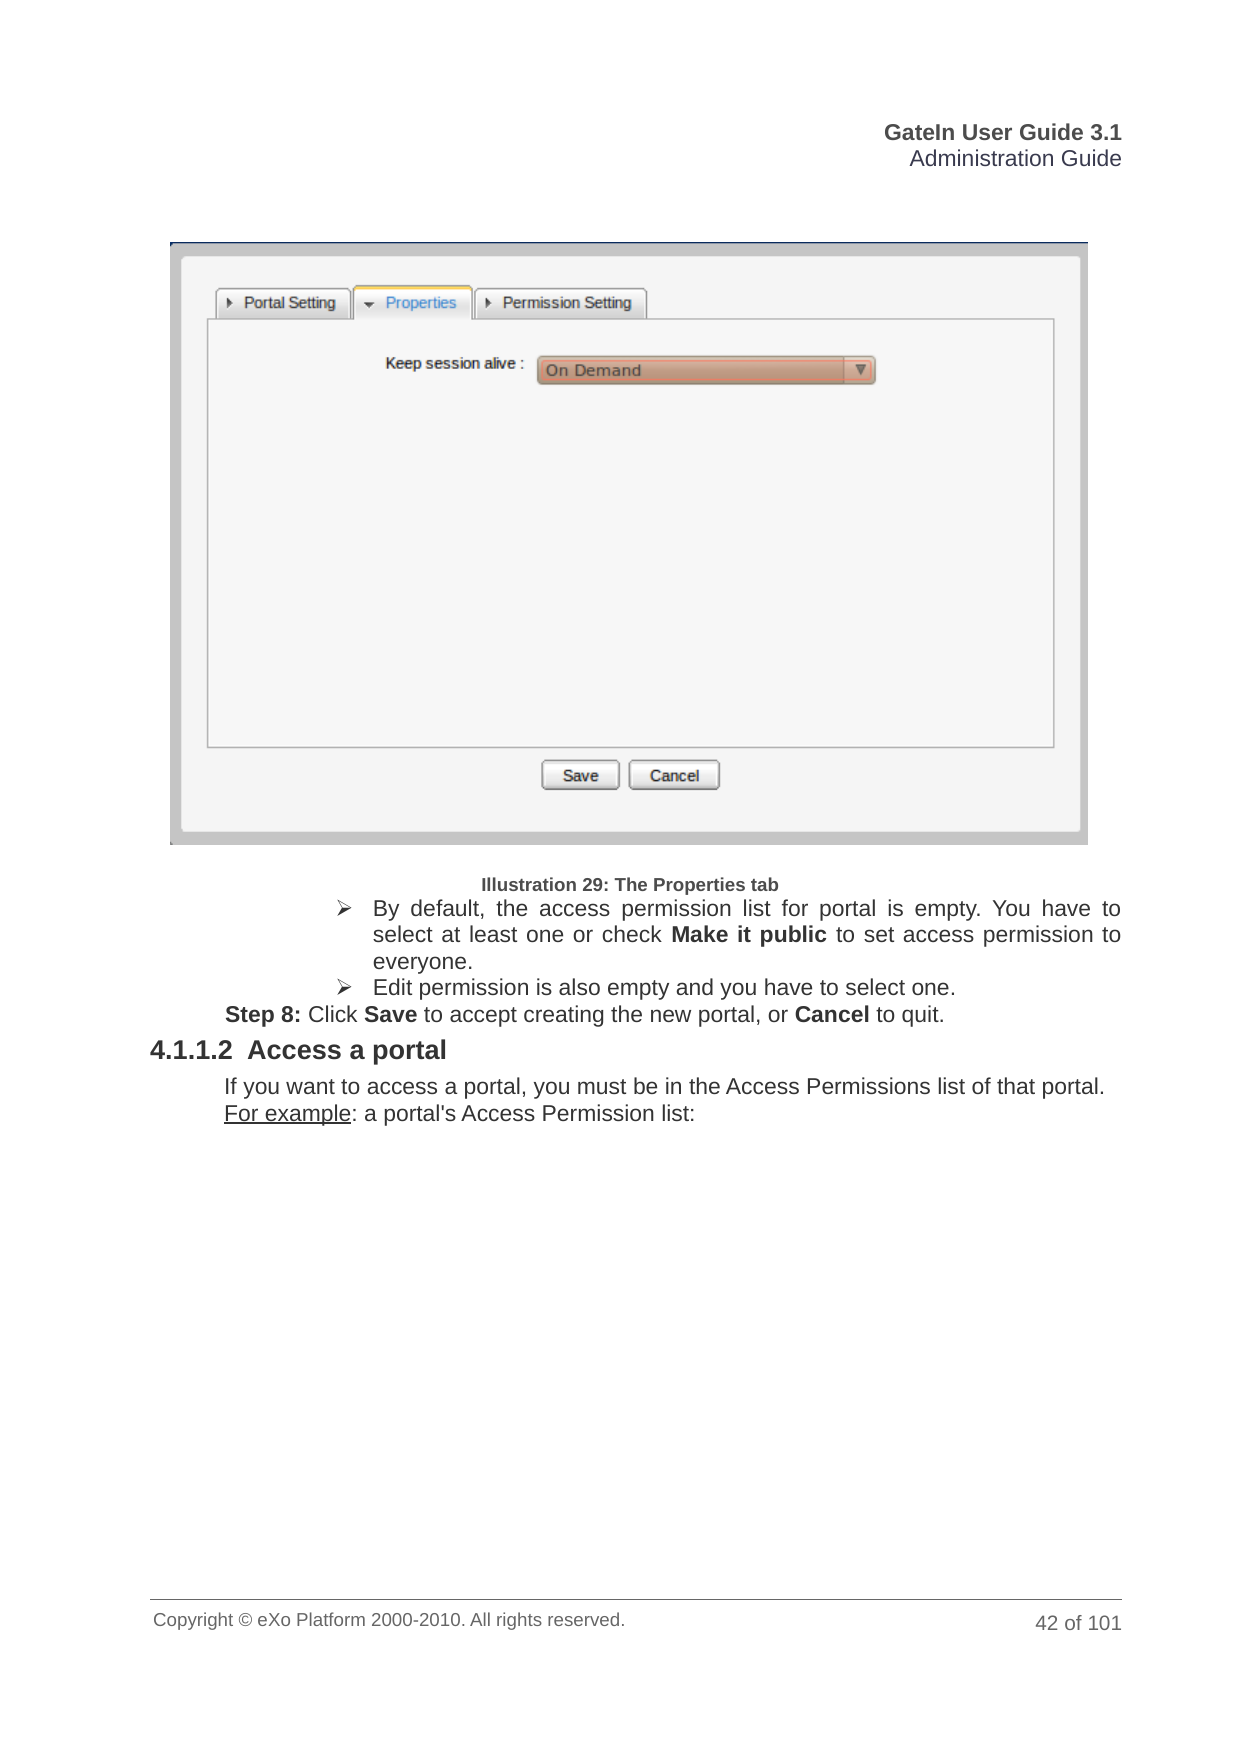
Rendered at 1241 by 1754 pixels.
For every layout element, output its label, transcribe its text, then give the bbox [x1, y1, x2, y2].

picture [170, 242, 1088, 845]
list By default, the access permission list for portal is empty. You have to select at least one or check Make it public to set access permission to everyone. [335, 223, 1122, 974]
subtitle Access a portal [150, 1034, 1122, 1066]
list Step 8: Click Save to accept creating the new portal, or Cancel to quit. [187, 1001, 1122, 1027]
text For example: a portal's Access Permission list: [224, 1099, 1122, 1126]
text If you want to access a portal, you must be in the Access Permissions list of that portal. [224, 1073, 1122, 1099]
list Edit permission is also empty and you have to select one. [335, 974, 1122, 1001]
list Illustration 29: The Properties tab [170, 323, 1090, 895]
